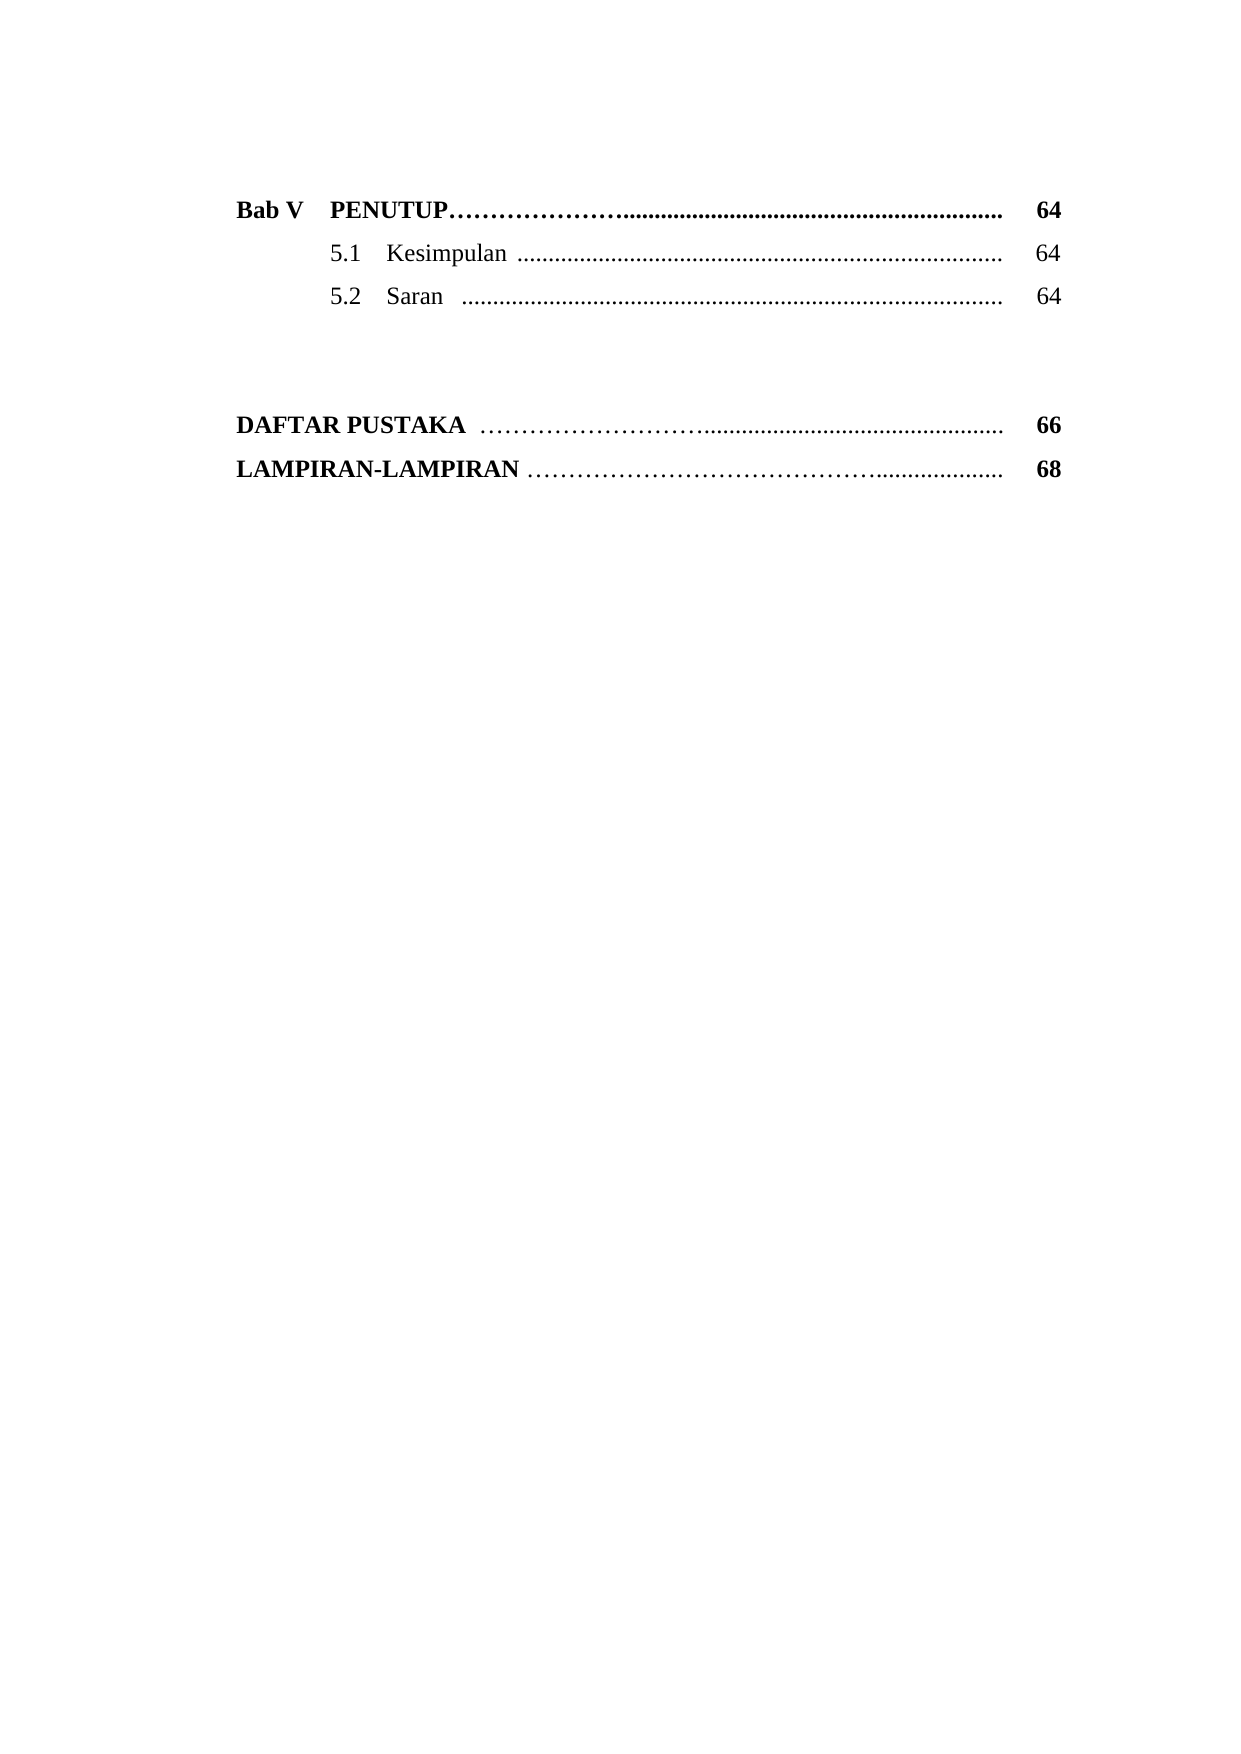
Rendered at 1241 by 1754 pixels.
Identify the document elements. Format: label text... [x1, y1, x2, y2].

text Bab V PENUTUP………………… 64 [236, 195, 1069, 224]
text 5.1 Kesimpulan 64 [236, 238, 1069, 267]
text 5.2 Saran 64 [236, 281, 1069, 310]
text LAMPIRAN-LAMPIRAN ……………………………………. 68 [236, 454, 1069, 482]
text DAFTAR PUSTAKA ………………………. 66 [236, 411, 1069, 439]
